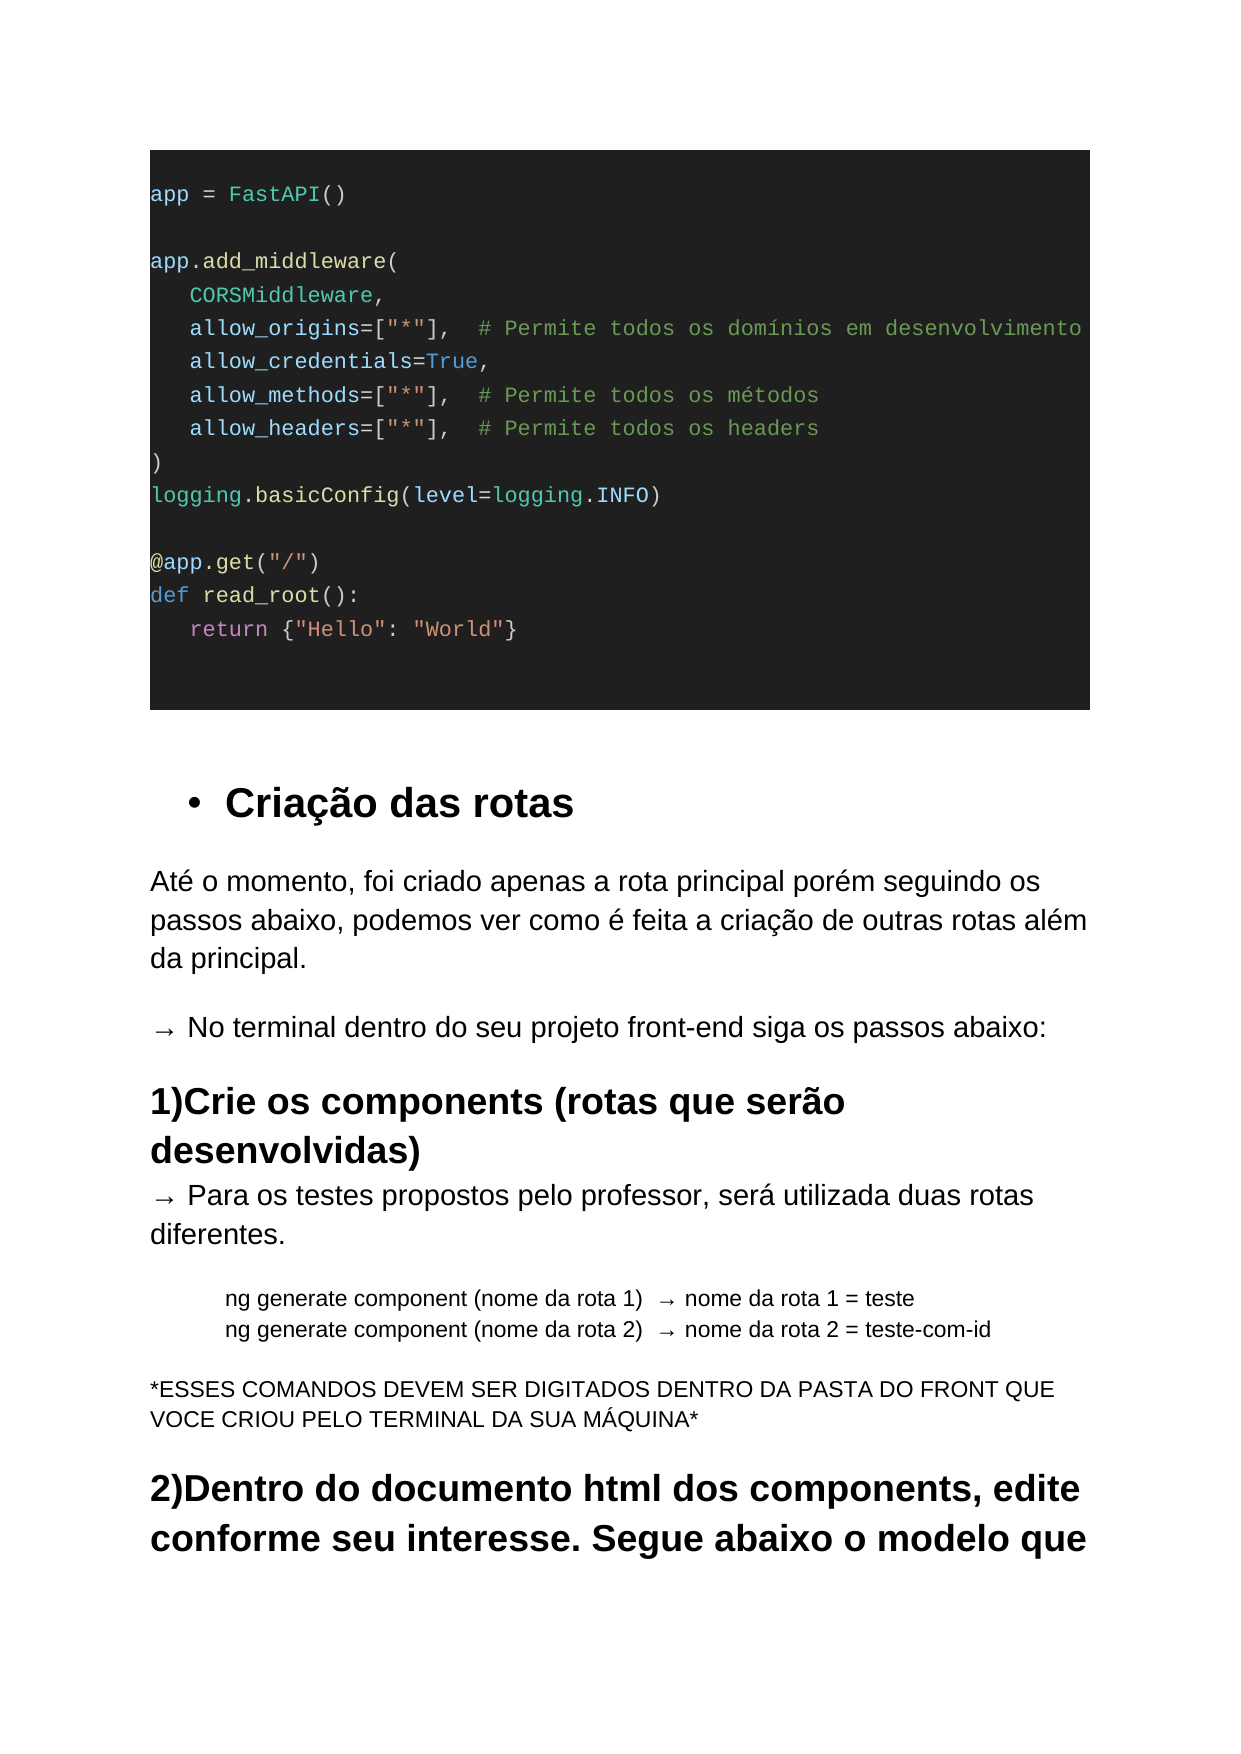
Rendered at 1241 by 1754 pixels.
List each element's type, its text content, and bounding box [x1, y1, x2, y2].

text app = FastAPI() [150, 183, 1090, 208]
text Até o momento, foi criado apenas a rota principal porém seguindo os passos abaixo, podemos ver como é feita a criação de outras rotas além da principal. [150, 864, 1090, 975]
text 2)Dentro do documento html dos components, edite conforme seu interesse. Segue abaixo o modelo que [150, 1467, 1090, 1559]
text ) [150, 451, 1090, 476]
text @app.get("/") [150, 551, 1090, 576]
text → Para os testes propostos pelo professor, será utilizada duas rotas diferentes. [150, 1178, 1090, 1250]
text CORSMiddleware, [150, 284, 1090, 308]
text def read_root(): [150, 585, 1090, 609]
text allow_methods=["*"], # Permite todos os métodos [150, 384, 1090, 409]
text ng generate component (nome da rota 2) → nome da rota 2 = teste-com-id [150, 1316, 1090, 1342]
text → No terminal dentro do seu projeto front-end siga os passos abaixo: [150, 1010, 1090, 1044]
text allow_origins=["*"], # Permite todos os domínios em desenvolvimento [150, 317, 1090, 342]
text return {"Hello": "World"} [150, 618, 1090, 643]
text ng generate component (nome da rota 1) → nome da rota 1 = teste [150, 1285, 1090, 1312]
text allow_headers=["*"], # Permite todos os headers [150, 417, 1090, 442]
text logging.basicConfig(level=logging.INFO) [150, 484, 1090, 509]
list Criação das rotas [187, 779, 1090, 827]
text *ESSES COMANDOS DEVEM SER DIGITADOS DENTRO DA PASTA DO FRONT QUE VOCE CRIOU PELO TERMINAL DA SUA MÁQUINA* [150, 1376, 1090, 1433]
text app.add_middleware( [150, 250, 1090, 275]
text 1)Crie os components (rotas que serão desenvolvidas) [150, 1079, 1090, 1172]
text allow_credentials=True, [150, 351, 1090, 375]
